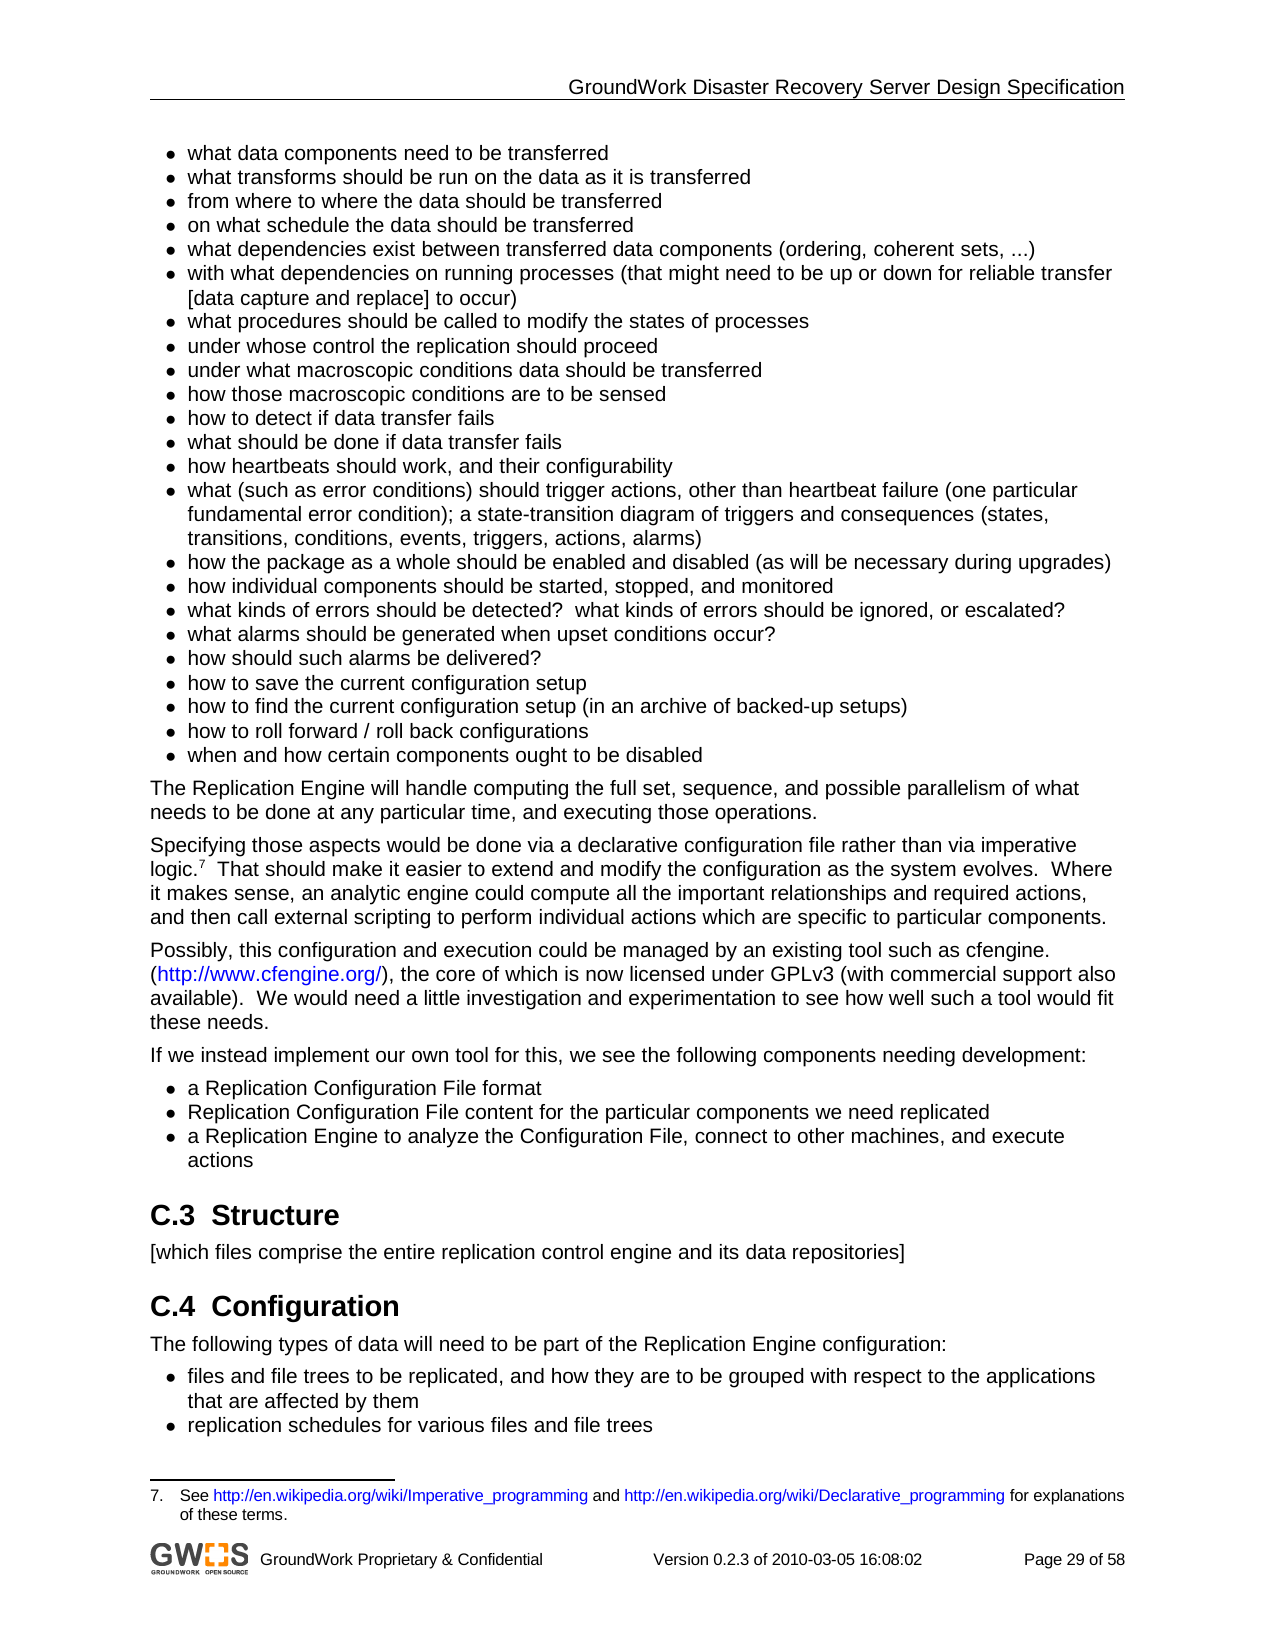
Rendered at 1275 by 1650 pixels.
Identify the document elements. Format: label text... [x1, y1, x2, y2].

text [which files comprise the entire replication control engine and its data repositories] [150, 1240, 1125, 1264]
list Replication Configuration File content for the particular components we need replicated [165, 1100, 1125, 1124]
list files and file trees to be replicated, and how they are to be grouped with respect to the applications that are affected by them [165, 1364, 1125, 1413]
list what data components need to be transferred [165, 141, 1125, 165]
list with what dependencies on running processes (that might need to be up or down for reliable transfer [data capture and replace] to occur) [165, 261, 1125, 309]
list how to roll forward / roll back configurations [165, 718, 1125, 743]
list how should such alarms be delivered? [165, 646, 1125, 670]
text The Replication Engine will handle computing the full set, sequence, and possible parallelism of what needs to be done at any particular time, and executing those operations. [150, 776, 1125, 824]
list what alarms should be generated when upset conditions occur? [165, 622, 1125, 646]
list how to find the current configuration setup (in an archive of backed-up setups) [165, 694, 1125, 718]
list what should be done if data transfer fails [165, 430, 1125, 454]
list what dependencies exist between transferred data components (ordering, coherent sets, ...) [165, 237, 1125, 261]
list what procedures should be called to modify the states of processes [165, 309, 1125, 333]
list under whose control the replication should proceed [165, 333, 1125, 358]
text See http://en.wikipedia.org/wiki/Imperative_programming and http://en.wikipedia.org/wiki/Declarative_programming for explanations of these terms. [150, 1486, 1125, 1524]
list what transforms should be run on the data as it is transferred [165, 165, 1125, 189]
text If we instead implement our own tool for this, we see the following components needing development: [150, 1043, 1125, 1067]
list from where to where the data should be transferred [165, 189, 1125, 213]
list when and how certain components ought to be disabled [165, 743, 1125, 767]
list under what macroscopic conditions data should be transferred [165, 358, 1125, 382]
list how the package as a whole should be enabled and disabled (as will be necessary during upgrades) [165, 550, 1125, 574]
list how to detect if data transfer fails [165, 406, 1125, 430]
list replication schedules for various files and file trees [165, 1413, 1125, 1437]
text The following types of data will need to be part of the Replication Engine configuration: [150, 1331, 1125, 1356]
subtitle Structure [150, 1197, 1125, 1231]
text Possibly, this configuration and execution could be managed by an existing tool such as cfengine.(http://www.cfengine.org/), the core of which is now licensed under GPLv3 (with commercial support also available). We would need a little investigation and experimentation to see how well such a tool would fit these needs. [150, 938, 1125, 1034]
text Specifying those aspects would be done via a declarative configuration file rather than via imperative logic. That should make it easier to extend and modify the configuration as the system evolves. Where it makes sense, an analytic engine could compute all the important relationships and required actions, and then call external scripting to perform individual actions which are specific to particular components. [150, 833, 1125, 929]
list a Replication Engine to analyze the Configuration File, connect to other machines, and execute actions [165, 1124, 1125, 1172]
list how those macroscopic conditions are to be sensed [165, 382, 1125, 406]
list how heartbeats should work, and their configurability [165, 454, 1125, 478]
picture [150, 1543, 248, 1575]
list on what schedule the data should be transferred [165, 213, 1125, 237]
list what kinds of errors should be detected? what kinds of errors should be ignored, or escalated? [165, 598, 1125, 622]
list how to save the current configuration setup [165, 670, 1125, 694]
list how individual components should be started, stopped, and monitored [165, 574, 1125, 598]
list a Replication Configuration File format [165, 1076, 1125, 1100]
list what (such as error conditions) should trigger actions, other than heartbeat failure (one particular fundamental error condition); a state-transition diagram of triggers and consequences (states, transitions, conditions, events, triggers, actions, alarms) [165, 478, 1125, 550]
subtitle Configuration [150, 1289, 1125, 1322]
